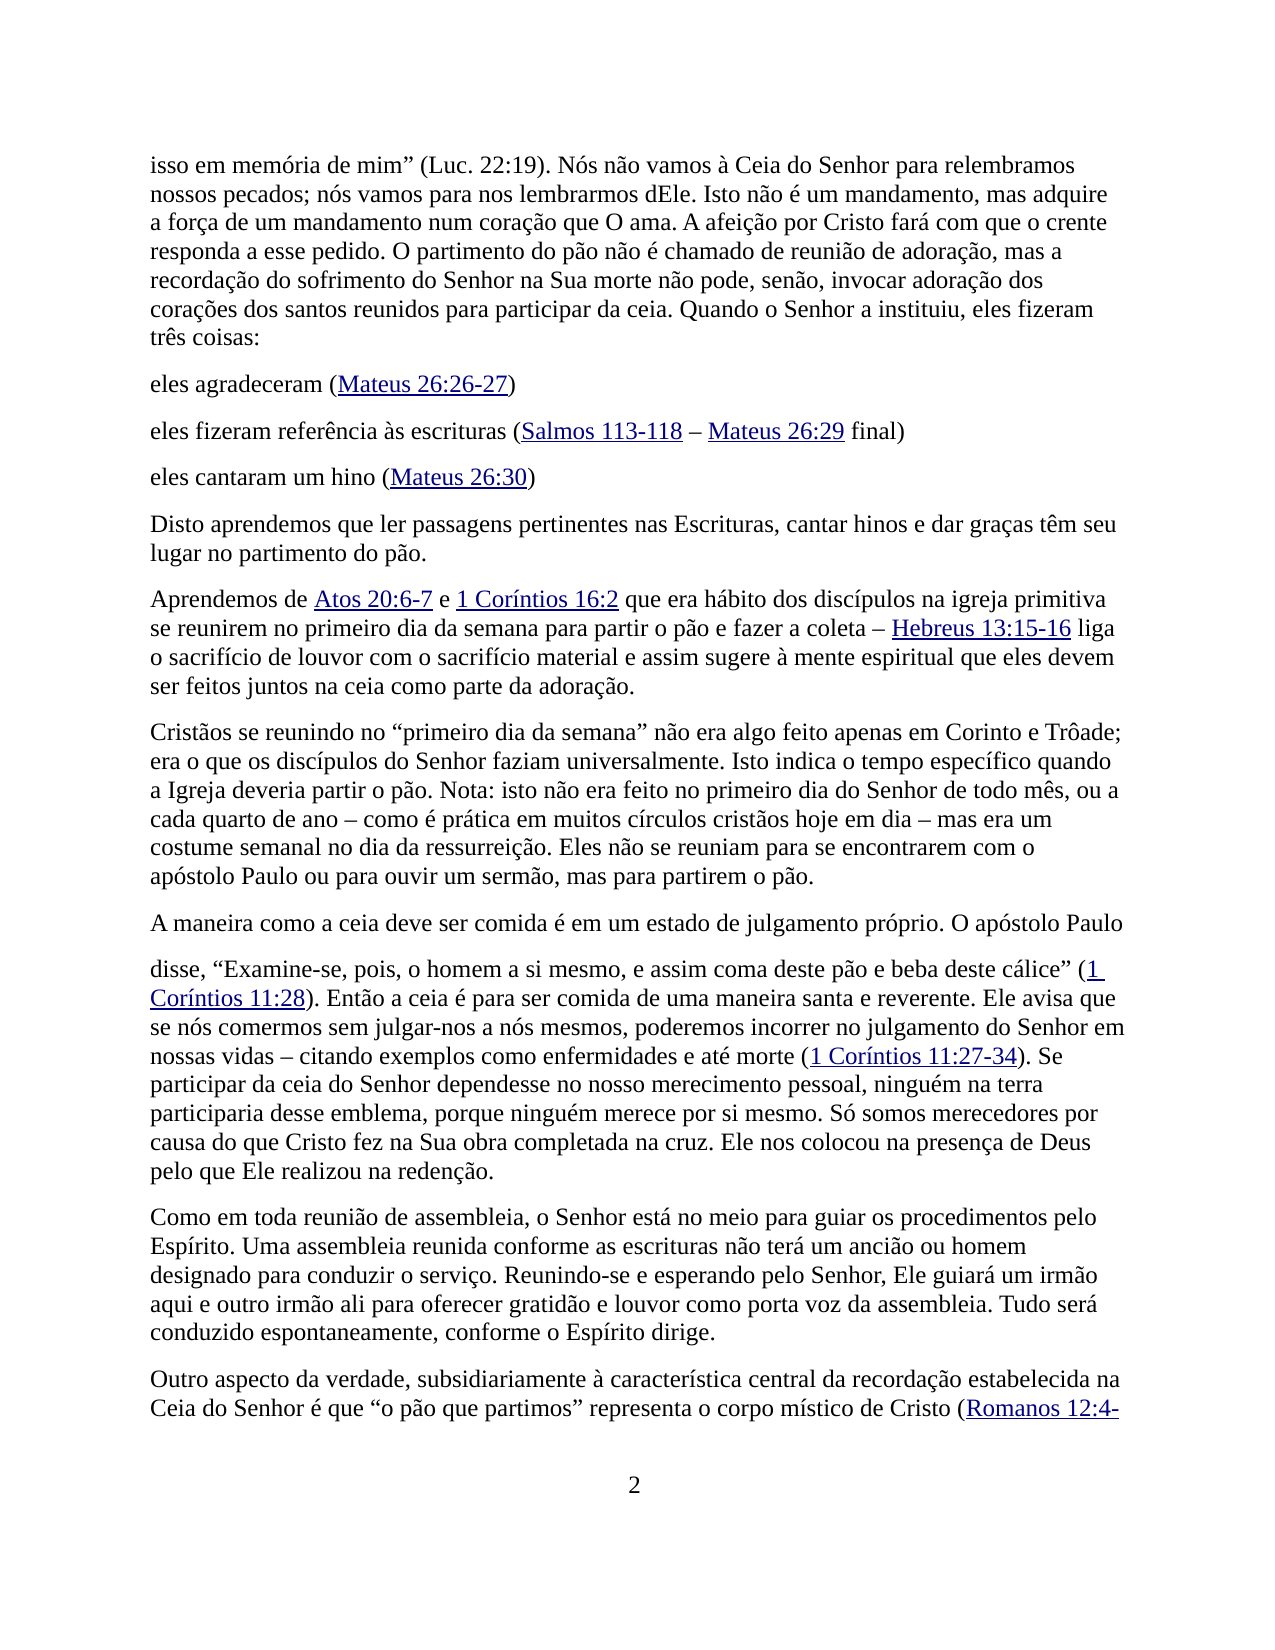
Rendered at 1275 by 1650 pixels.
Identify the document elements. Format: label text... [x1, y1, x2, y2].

text eles fizeram referência às escrituras (Salmos 113-118 – Mateus 26:29 final) [150, 416, 1125, 444]
text isso em memória de mim” (Luc. 22:19). Nós não vamos à Ceia do Senhor para relembramos nossos pecados; nós vamos para nos lembrarmos dEle. Isto não é um mandamento, mas adquire a força de um mandamento num coração que O ama. A afeição por Cristo fará com que o crente responda a esse pedido. O partimento do pão não é chamado de reunião de adoração, mas a recordação do sofrimento do Senhor na Sua morte não pode, senão, invocar adoração dos corações dos santos reunidos para participar da ceia. Quando o Senhor a instituiu, eles fizeram três coisas: [150, 150, 1125, 351]
text Como em toda reunião de assembleia, o Senhor está no meio para guiar os procedimentos pelo Espírito. Uma assembleia reunida conforme as escrituras não terá um ancião ou homem designado para conduzir o serviço. Reunindo-se e esperando pelo Senhor, Ele guiará um irmão aqui e outro irmão ali para oferecer gratidão e louvor como porta voz da assembleia. Tudo será conduzido espontaneamente, conforme o Espírito dirige. [150, 1202, 1125, 1346]
text Disto aprendemos que ler passagens pertinentes nas Escrituras, cantar hinos e dar graças têm seu lugar no partimento do pão. [150, 509, 1125, 567]
text Cristãos se reunindo no “primeiro dia da semana” não era algo feito apenas em Corinto e Trôade; era o que os discípulos do Senhor faziam universalmente. Isto indica o tempo específico quando a Igreja deveria partir o pão. Nota: isto não era feito no primeiro dia do Senhor de todo mês, ou a cada quarto de ano – como é prática em muitos círculos cristãos hoje em dia – mas era um costume semanal no dia da ressurreição. Eles não se reuniam para se encontrarem com o apóstolo Paulo ou para ouvir um sermão, mas para partirem o pão. [150, 717, 1125, 890]
text A maneira como a ceia deve ser comida é em um estado de julgamento próprio. O apóstolo Paulo [150, 908, 1125, 937]
text disse, “Examine-se, pois, o homem a si mesmo, e assim coma deste pão e beba deste cálice” (1 Coríntios 11:28). Então a ceia é para ser comida de uma maneira santa e reverente. Ele avisa que se nós comermos sem julgar-nos a nós mesmos, poderemos incorrer no julgamento do Senhor em nossas vidas – citando exemplos como enfermidades e até morte (1 Coríntios 11:27-34). Se participar da ceia do Senhor dependesse no nosso merecimento pessoal, ninguém na terra participaria desse emblema, porque ninguém merece por si mesmo. Só somos merecedores por causa do que Cristo fez na Sua obra completada na cruz. Ele nos colocou na presença de Deus pelo que Ele realizou na redenção. [150, 954, 1125, 1184]
text Aprendemos de Atos 20:6-7 e 1 Coríntios 16:2 que era hábito dos discípulos na igreja primitiva se reunirem no primeiro dia da semana para partir o pão e fazer a coleta – Hebreus 13:15-16 liga o sacrifício de louvor com o sacrifício material e assim sugere à mente espiritual que eles devem ser feitos juntos na ceia como parte da adoração. [150, 584, 1125, 699]
text eles agradeceram (Mateus 26:26-27) [150, 369, 1125, 398]
text Outro aspecto da verdade, subsidiariamente à característica central da recordação estabelecida na Ceia do Senhor é que “o pão que partimos” representa o corpo místico de Cristo (Romanos 12:4- [150, 1364, 1125, 1422]
text eles cantaram um hino (Mateus 26:30) [150, 462, 1125, 491]
